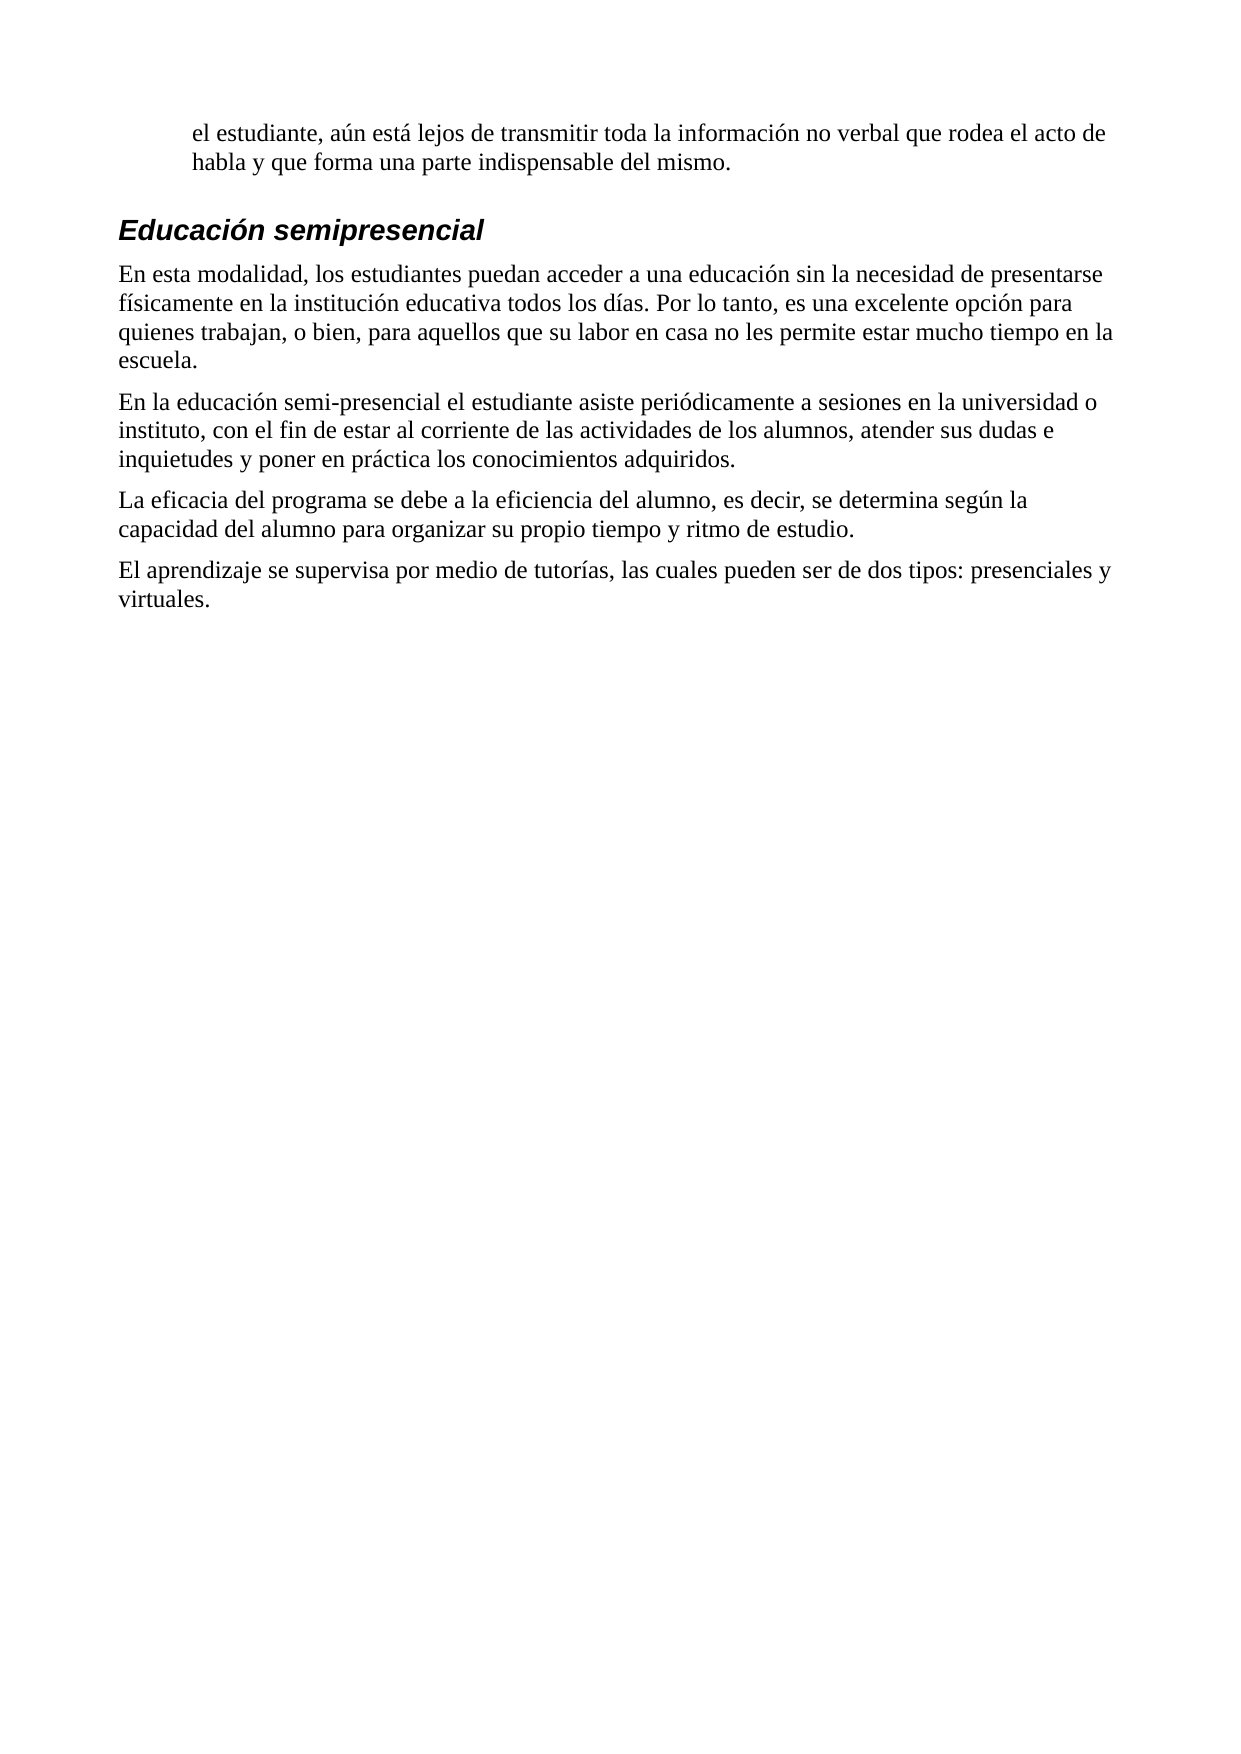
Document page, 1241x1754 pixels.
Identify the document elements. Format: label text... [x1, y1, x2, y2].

text La eficacia del programa se debe a la eficiencia del alumno, es decir, se determina según la capacidad del alumno para organizar su propio tiempo y ritmo de estudio. [118, 485, 1122, 543]
text El aprendizaje se supervisa por medio de tutorías, las cuales pueden ser de dos tipos: presenciales y virtuales. [118, 555, 1122, 613]
list el estudiante, aún está lejos de transmitir toda la información no verbal que rodea el acto de habla y que forma una parte indispensable del mismo. [162, 118, 1122, 176]
subtitle Educación semipresencial [118, 213, 1122, 247]
text En esta modalidad, los estudiantes puedan acceder a una educación sin la necesidad de presentarse físicamente en la institución educativa todos los días. Por lo tanto, es una excelente opción para quienes trabajan, o bien, para aquellos que su labor en casa no les permite estar mucho tiempo en la escuela. [118, 259, 1122, 374]
text En la educación semi-presencial el estudiante asiste periódicamente a sesiones en la universidad o instituto, con el fin de estar al corriente de las actividades de los alumnos, atender sus dudas e inquietudes y poner en práctica los conocimientos adquiridos. [118, 387, 1122, 473]
